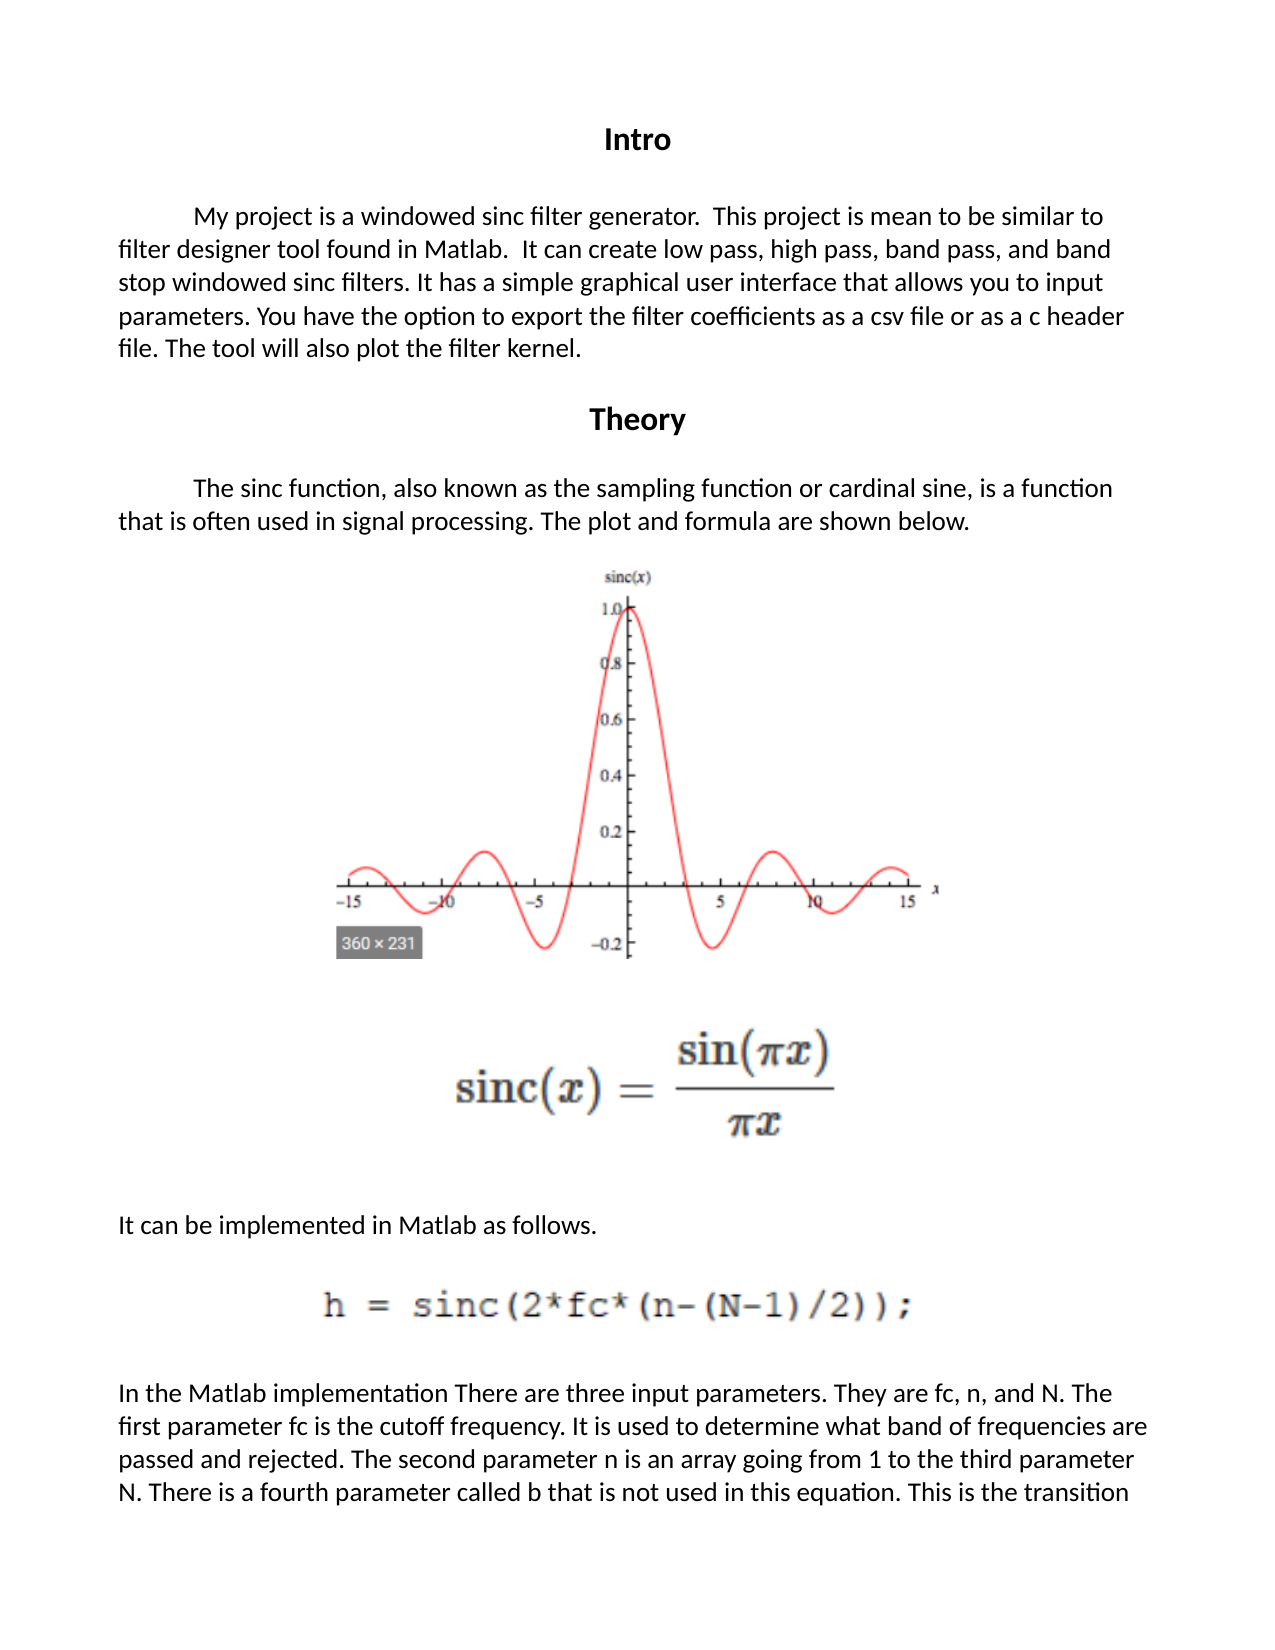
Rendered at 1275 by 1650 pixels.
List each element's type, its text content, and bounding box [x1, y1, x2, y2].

picture [301, 1274, 974, 1337]
text My project is a windowed sinc filter generator. This project is mean to be similar to filter designer tool found in Matlab. It can create low pass, high pass, band pass, and band stop windowed sinc filters. It has a simple graphical user interface that allows you to input parameters. You have the option to export the filter coefficients as a csv file or as a c header file. The tool will also plot the filter kernel. [118, 199, 1157, 365]
picture [336, 570, 939, 959]
text Intro [118, 118, 1157, 159]
text Theory [118, 398, 1157, 438]
text It can be implemented in Matlab as follows. [118, 1208, 1157, 1241]
text In the Matlab implementation There are three input parameters. They are fc, n, and N. The first parameter fc is the cutoff frequency. It is used to determine what band of frequencies are passed and rejected. The second parameter n is an array going from 1 to the third parameter N. There is a fourth parameter called b that is not used in this equation. This is the transition [118, 1377, 1157, 1509]
text The sinc function, also known as the sampling function or cardinal sine, is a function that is often used in signal processing. The plot and formula are shown below. [118, 471, 1157, 537]
picture [436, 998, 839, 1169]
